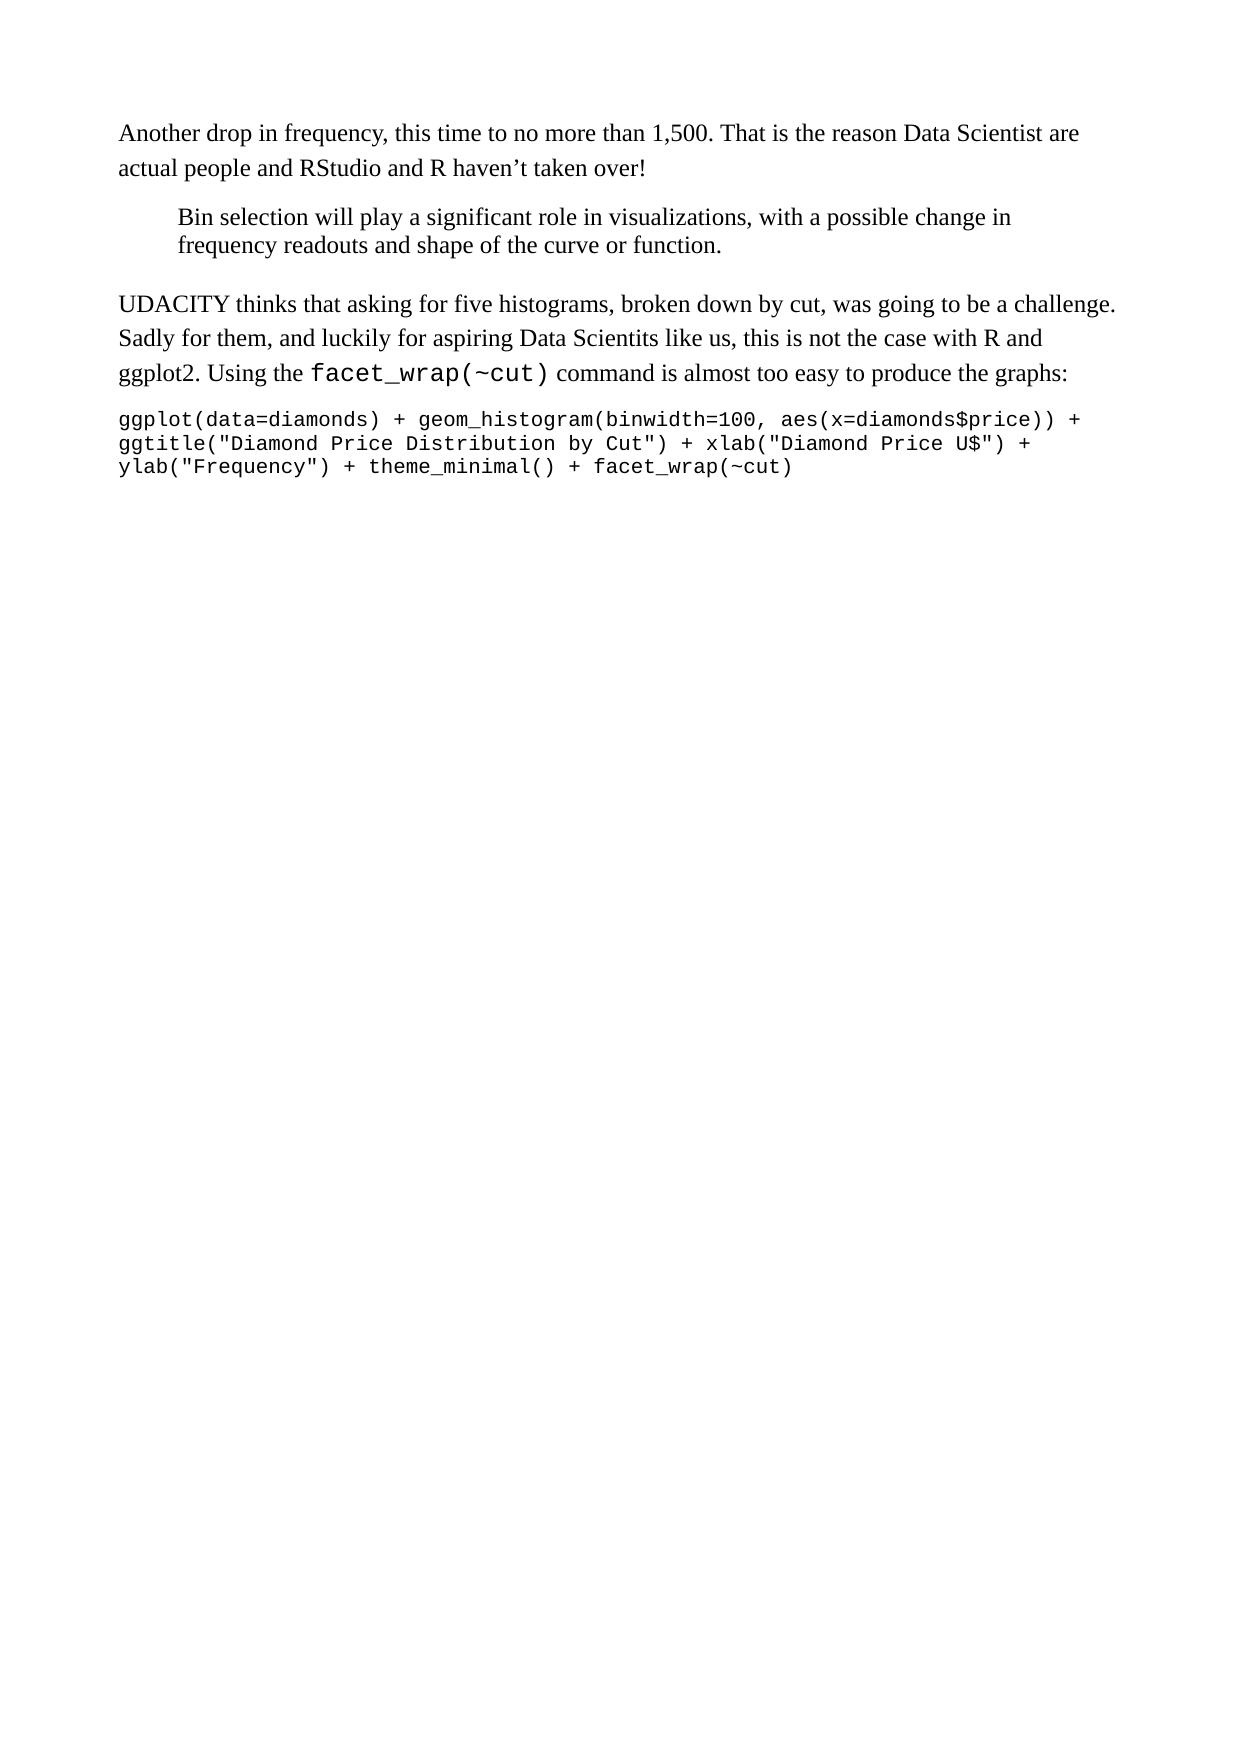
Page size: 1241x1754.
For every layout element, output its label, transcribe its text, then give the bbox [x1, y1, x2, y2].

text Another drop in frequency, this time to no more than 1,500. That is the reason Data Scientist are actual people and RStudio and R haven’t taken over! [118, 118, 1122, 181]
text UDACITY thinks that asking for five histograms, broken down by cut, was going to be a challenge. Sadly for them, and luckily for aspiring Data Scientits like us, this is not the case with R and ggplot2. Using the facet_wrap(~cut) command is almost too easy to produce the graphs: [118, 289, 1122, 388]
text Bin selection will play a significant role in visualizations, with a possible change in frequency readouts and shape of the curve or function. [177, 202, 1063, 259]
text ggplot(data=diamonds) + geom_histogram(binwidth=100, aes(x=diamonds$price)) + ggtitle("Diamond Price Distribution by Cut") + xlab("Diamond Price U$") + ylab("Frequency") + theme_minimal() + facet_wrap(~cut) [118, 409, 1122, 480]
